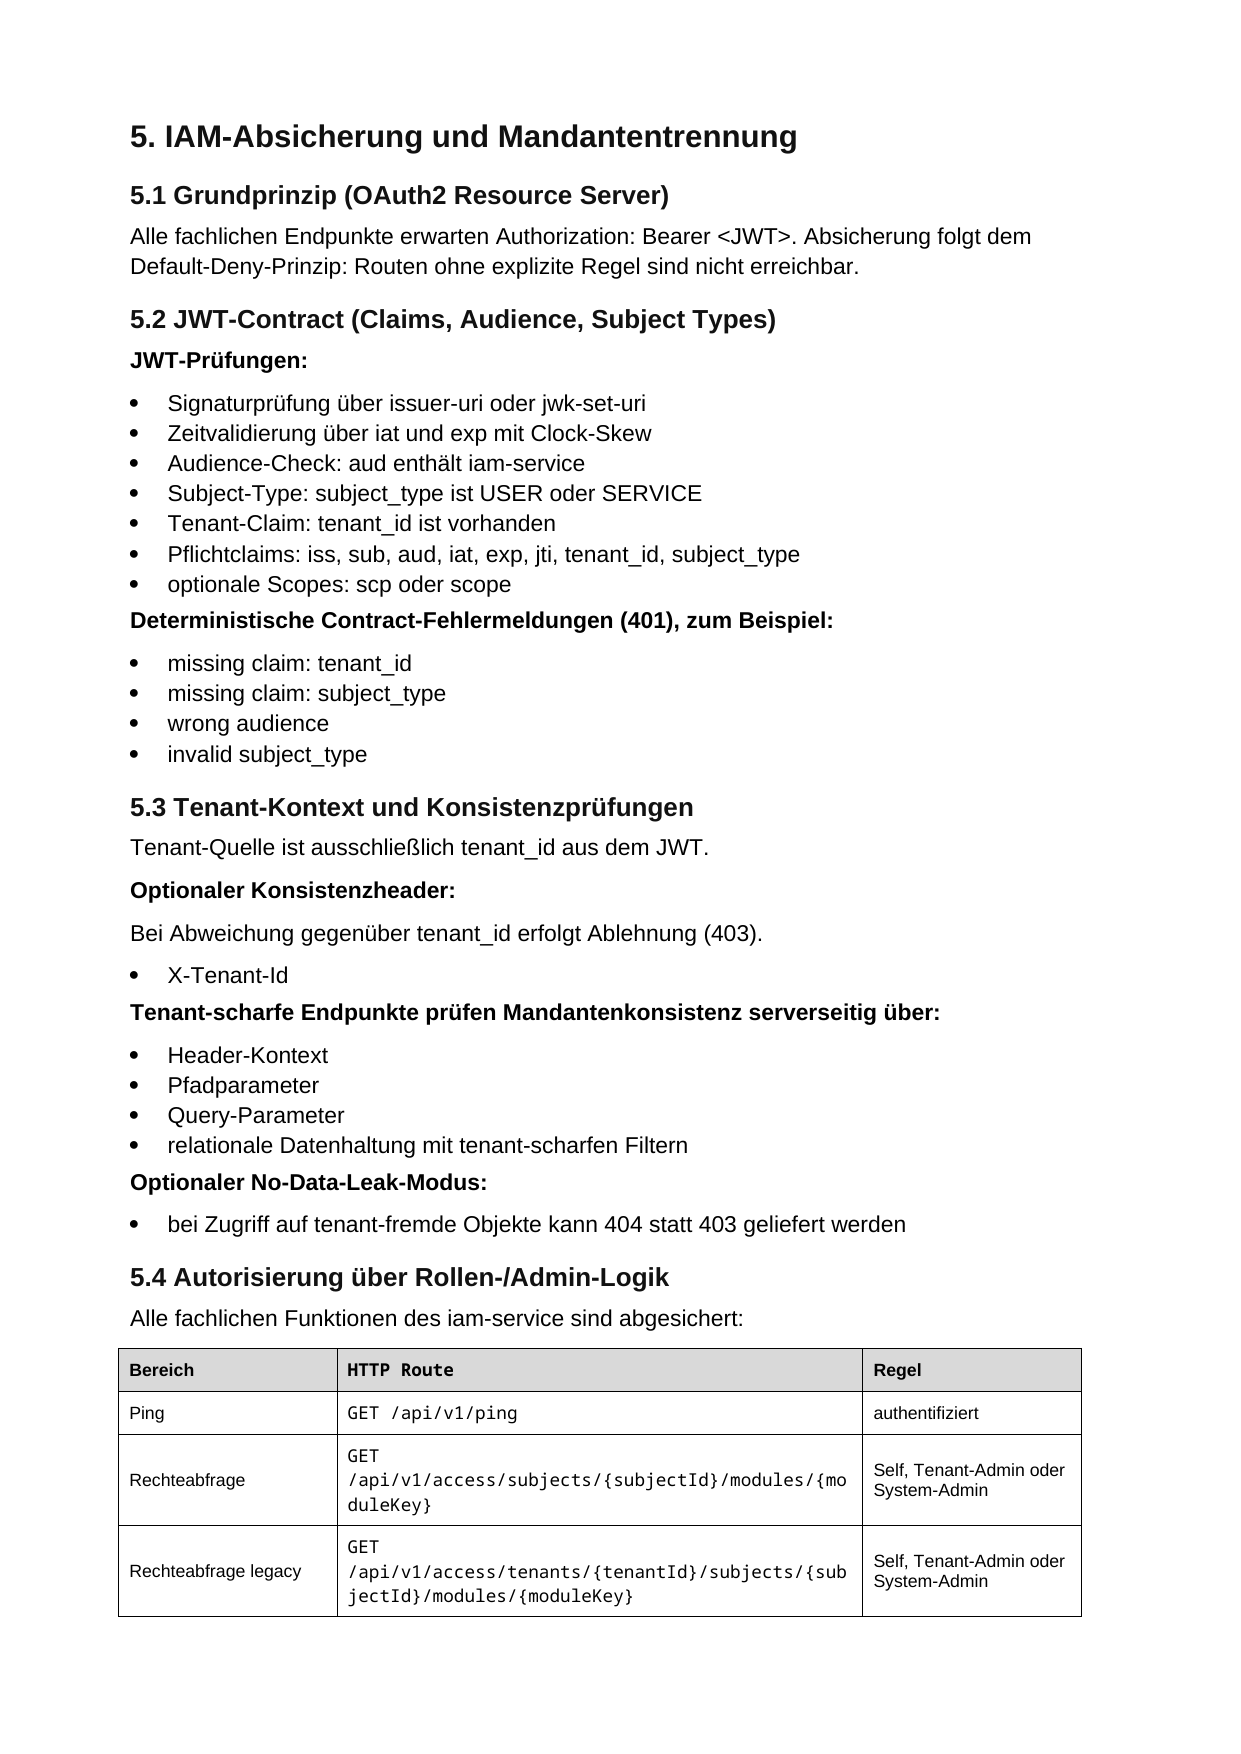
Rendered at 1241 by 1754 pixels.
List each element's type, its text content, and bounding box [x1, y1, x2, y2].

table_cell Self, Tenant-Admin oder System-Admin [863, 1435, 1081, 1525]
table_cell Ping [119, 1392, 337, 1434]
table_header HTTP Route [338, 1349, 862, 1391]
text Alle fachlichen Endpunkte erwarten Authorization: Bearer <JWT>. Absicherung folgt dem Default-Deny-Prinzip: Routen ohne explizite Regel sind nicht erreichbar. [130, 223, 1110, 279]
text Optionaler Konsistenzheader: [130, 877, 1110, 903]
list Pfadparameter [130, 1072, 1110, 1098]
text Optionaler No-Data-Leak-Modus: [130, 1169, 1110, 1195]
list relationale Datenhaltung mit tenant-scharfen Filtern [130, 1132, 1110, 1159]
table_cell Rechteabfrage [119, 1435, 337, 1525]
table_cell GET /api/v1/access/subjects/{subjectId}/modules/{moduleKey} [338, 1435, 862, 1525]
list missing claim: tenant_id [130, 650, 1110, 676]
text Bei Abweichung gegenüber tenant_id erfolgt Ablehnung (403). [130, 920, 1110, 946]
subtitle 5.2 JWT-Contract (Claims, Audience, Subject Types) [130, 304, 1110, 334]
text Tenant-scharfe Endpunkte prüfen Mandantenkonsistenz serverseitig über: [130, 999, 1110, 1025]
list missing claim: subject_type [130, 680, 1110, 707]
table_cell Rechteabfrage legacy [119, 1526, 337, 1616]
list Pflichtclaims: iss, sub, aud, iat, exp, jti, tenant_id, subject_type [130, 541, 1110, 567]
list Query-Parameter [130, 1102, 1110, 1128]
subtitle 5.3 Tenant-Kontext und Konsistenzprüfungen [130, 792, 1110, 822]
table_cell GET /api/v1/ping [338, 1392, 862, 1434]
list Header-Kontext [130, 1042, 1110, 1068]
text Alle fachlichen Funktionen des iam-service sind abgesichert: [130, 1305, 1110, 1332]
subtitle 5.4 Autorisierung über Rollen-/Admin-Logik [130, 1262, 1110, 1292]
subtitle 5.1 Grundprinzip (OAuth2 Resource Server) [130, 180, 1110, 210]
list Tenant-Claim: tenant_id ist vorhanden [130, 510, 1110, 537]
table_cell GET /api/v1/access/tenants/{tenantId}/subjects/{subjectId}/modules/{moduleKey} [338, 1526, 862, 1616]
list invalid subject_type [130, 741, 1110, 767]
table_cell authentifiziert [863, 1392, 1081, 1434]
text JWT-Prüfungen: [130, 347, 1110, 373]
table_cell Self, Tenant-Admin oder System-Admin [863, 1526, 1081, 1616]
table_header Regel [863, 1349, 1081, 1391]
list Audience-Check: aud enthält iam-service [130, 450, 1110, 476]
list Zeitvalidierung über iat und exp mit Clock-Skew [130, 420, 1110, 446]
table_header Bereich [119, 1349, 337, 1391]
list wrong audience [130, 710, 1110, 737]
list Subject-Type: subject_type ist USER oder SERVICE [130, 480, 1110, 507]
list Signaturprüfung über issuer-uri oder jwk-set-uri [130, 389, 1110, 416]
list optionale Scopes: scp oder scope [130, 571, 1110, 597]
list X-Tenant-Id [130, 962, 1110, 989]
subtitle 5. IAM-Absicherung und Mandantentrennung [130, 118, 1110, 154]
list bei Zugriff auf tenant-fremde Objekte kann 404 statt 403 geliefert werden [130, 1211, 1110, 1238]
text Tenant-Quelle ist ausschließlich tenant_id aus dem JWT. [130, 834, 1110, 861]
text Deterministische Contract-Fehlermeldungen (401), zum Beispiel: [130, 607, 1110, 634]
